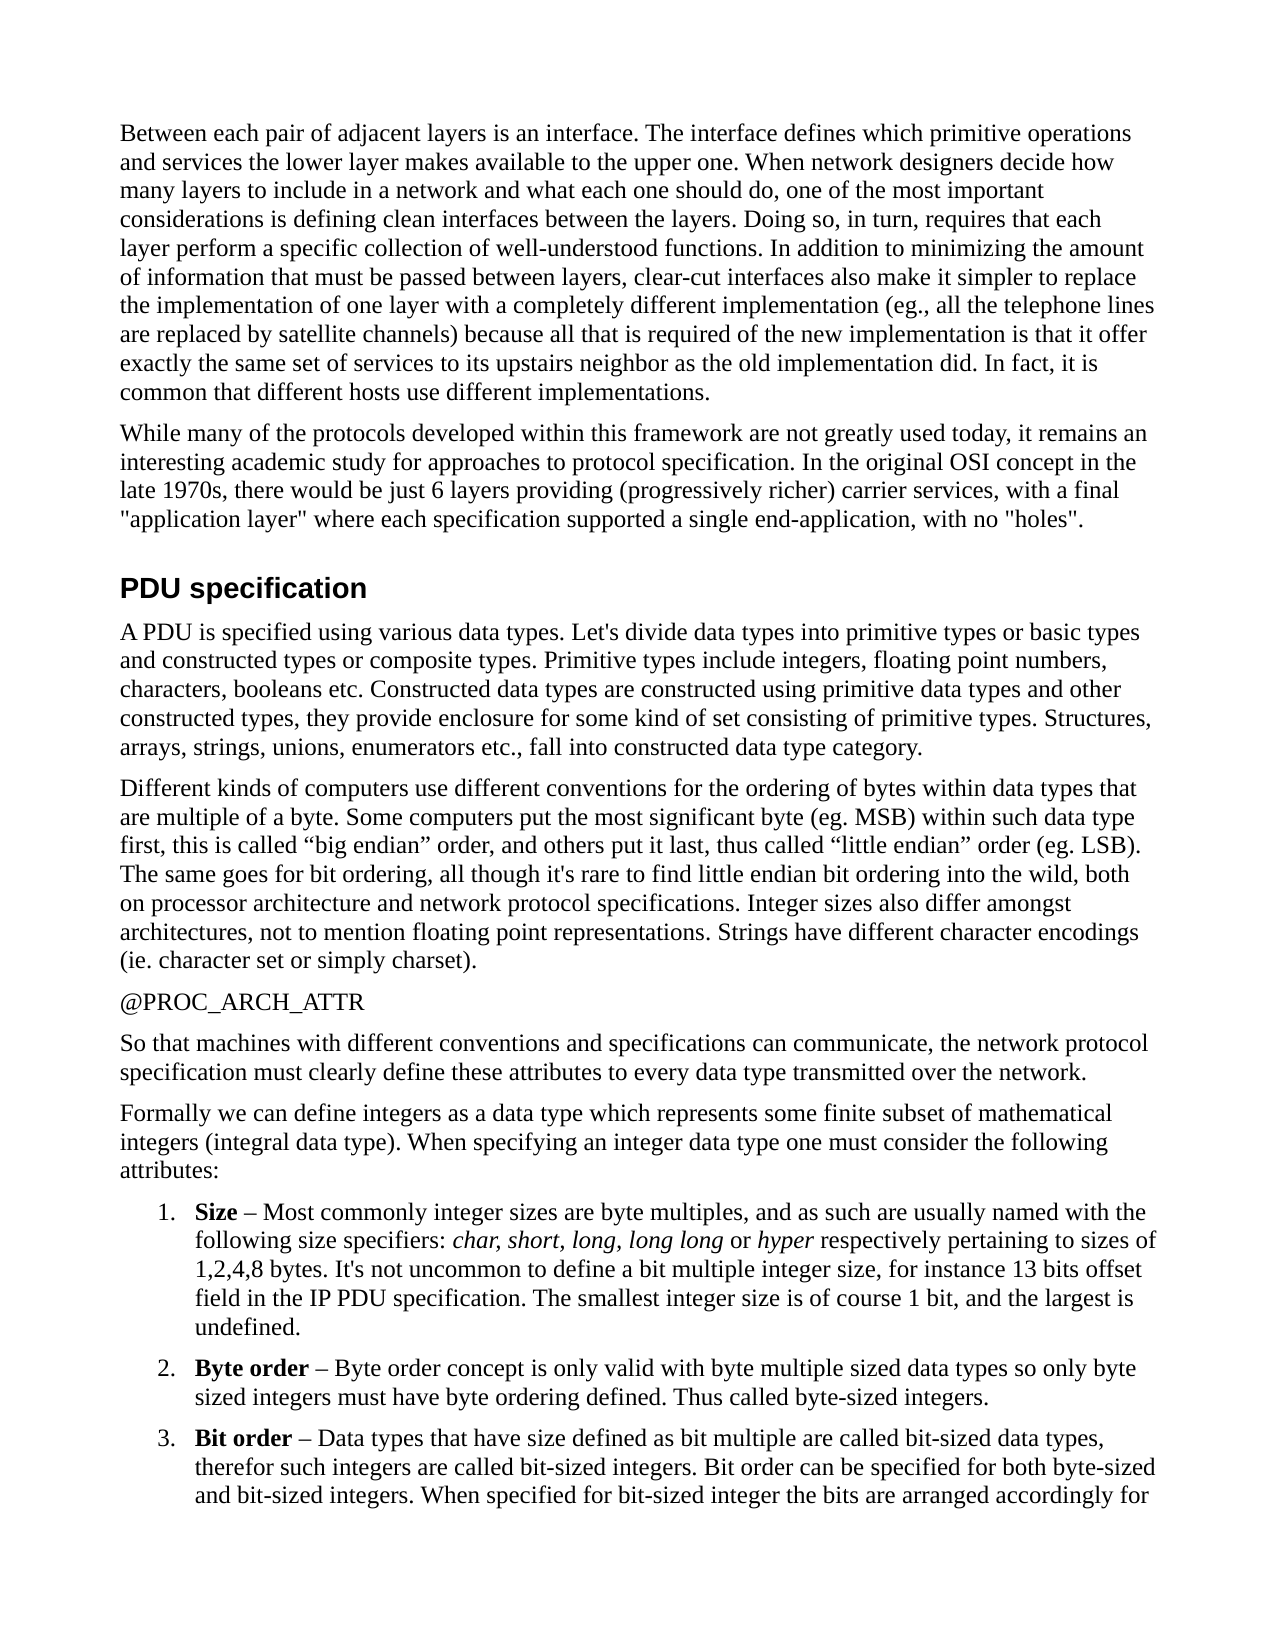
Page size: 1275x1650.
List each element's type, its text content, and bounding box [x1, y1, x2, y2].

list Bit order – Data types that have size defined as bit multiple are called bit-sized data types, therefor such integers are called bit-sized integers. Bit order can be specified for both byte-sized and bit-sized integers. When specified for bit-sized integer the bits are arranged accordingly for [157, 1423, 1157, 1509]
text Different kinds of computers use different conventions for the ordering of bytes within data types that are multiple of a byte. Some computers put the most significant byte (eg. MSB) within such data type first, this is called “big endian” order, and others put it last, thus called “little endian” order (eg. LSB). The same goes for bit ordering, all though it's rare to find little endian bit ordering into the wild, both on processor architecture and network protocol specifications. Integer sizes also differ amongst architectures, not to mention floating point representations. Strings have different character encodings (ie. character set or simply charset). [119, 773, 1157, 974]
list Byte order – Byte order concept is only valid with byte multiple sized data types so only byte sized integers must have byte ordering defined. Thus called byte-sized integers. [157, 1353, 1157, 1410]
text While many of the protocols developed within this framework are not greatly used today, it remains an interesting academic study for approaches to protocol specification. In the original OSI concept in the late 1970s, there would be just 6 layers providing (progressively richer) carrier services, with a final "application layer" where each specification supported a single end-application, with no "holes". [119, 418, 1157, 533]
text Formally we can define integers as a data type which represents some finite subset of mathematical integers (integral data type). When specifying an integer data type one must consider the following attributes: [119, 1098, 1157, 1184]
text Between each pair of adjacent layers is an interface. The interface defines which primitive operations and services the lower layer makes available to the upper one. When network designers decide how many layers to include in a network and what each one should do, one of the most important considerations is defining clean interfaces between the layers. Doing so, in turn, requires that each layer perform a specific collection of well-understood functions. In addition to minimizing the amount of information that must be passed between layers, clear-cut interfaces also make it simpler to replace the implementation of one layer with a completely different implementation (eg., all the telephone lines are replaced by satellite channels) because all that is required of the new implementation is that it offer exactly the same set of services to its upstairs neighbor as the old implementation did. In fact, it is common that different hosts use different implementations. [119, 118, 1157, 406]
list Size – Most commonly integer sizes are byte multiples, and as such are usually named with the following size specifiers: char, short, long, long long or hyper respectively pertaining to sizes of 1,2,4,8 bytes. It's not uncommon to define a bit multiple integer size, for instance 13 bits offset field in the IP PDU specification. The smallest integer size is of course 1 bit, and the largest is undefined. [157, 1197, 1157, 1340]
subtitle PDU specification [119, 571, 1157, 604]
text @PROC_ARCH_ATTR [119, 987, 1157, 1015]
text So that machines with different conventions and specifications can communicate, the network protocol specification must clearly define these attributes to every data type transmitted over the network. [119, 1028, 1157, 1085]
text A PDU is specified using various data types. Let's divide data types into primitive types or basic types and constructed types or composite types. Primitive types include integers, floating point numbers, characters, booleans etc. Constructed data types are constructed using primitive data types and other constructed types, they provide enclosure for some kind of set consisting of primitive types. Structures, arrays, strings, unions, enumerators etc., fall into constructed data type category. [119, 617, 1157, 760]
